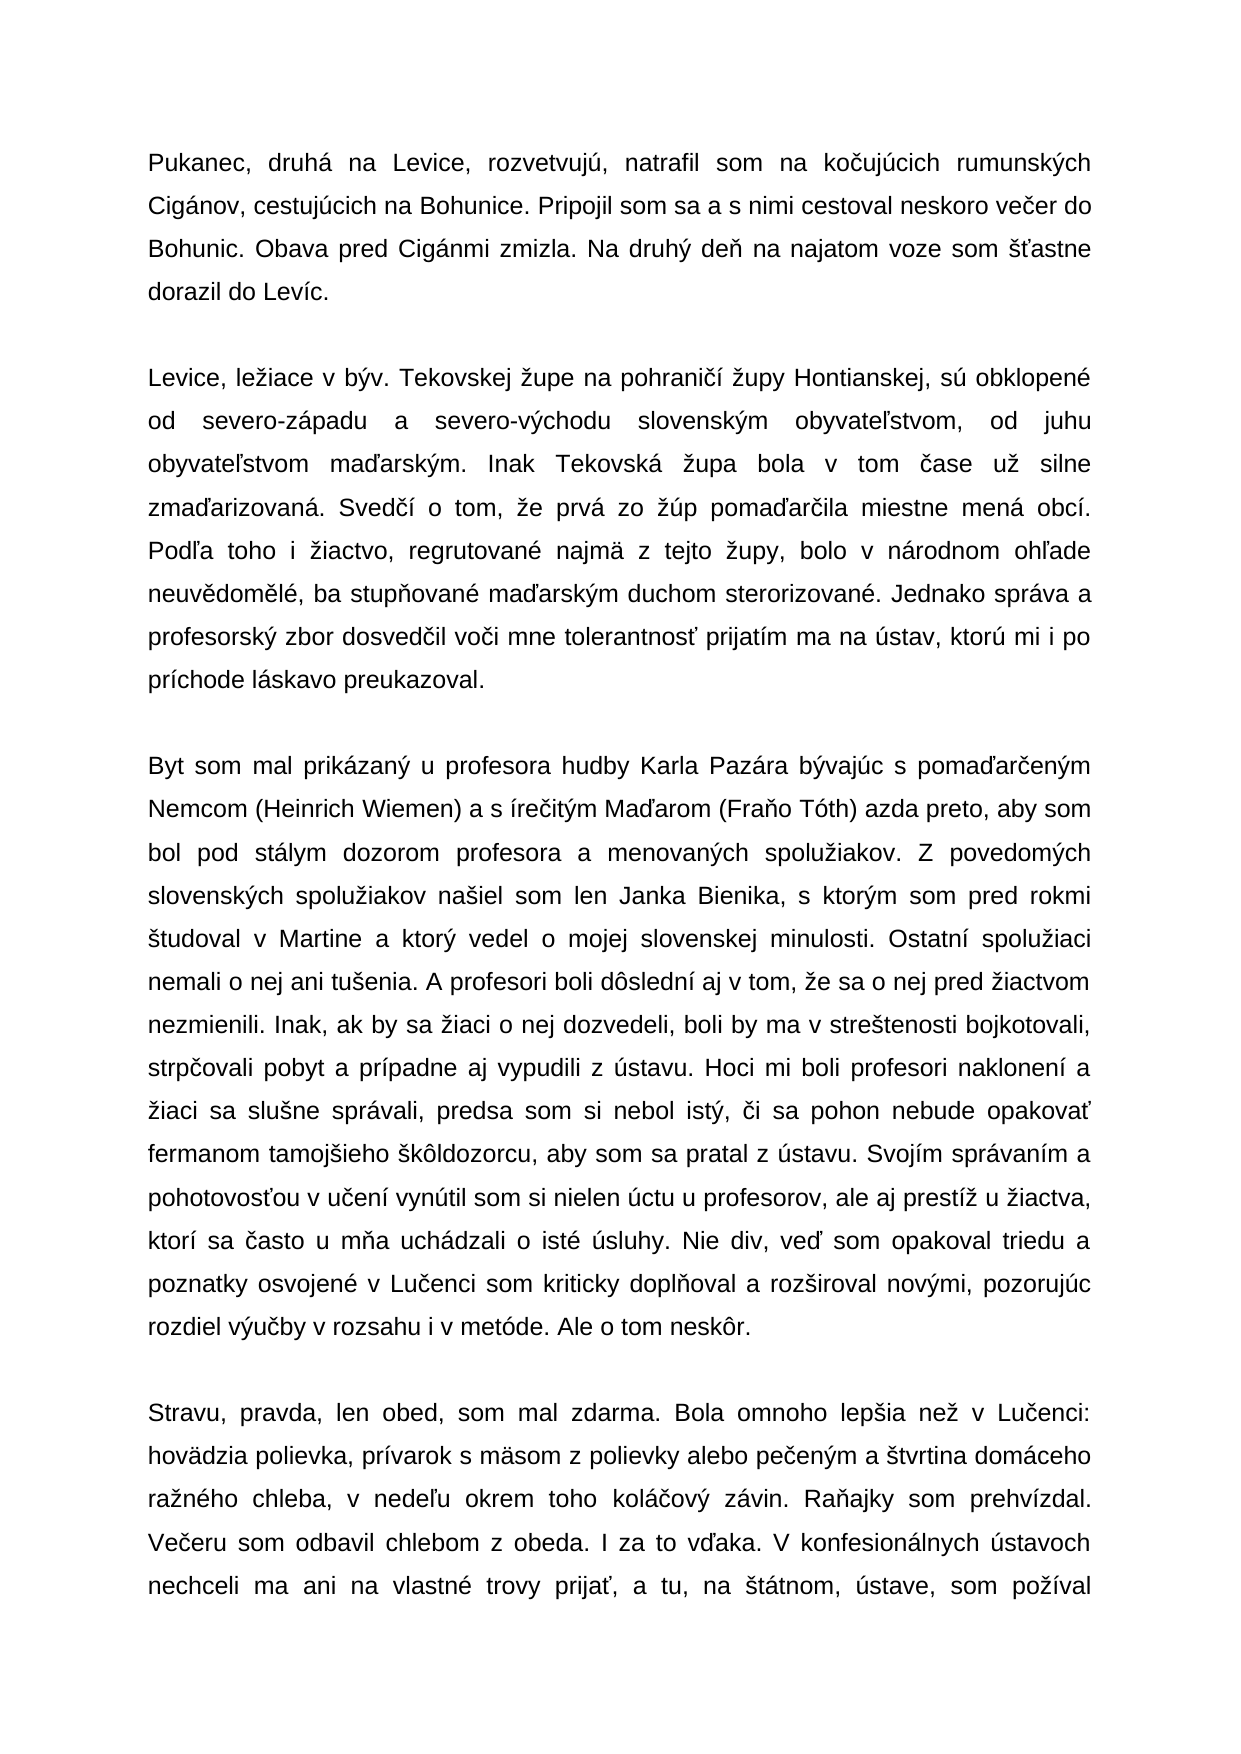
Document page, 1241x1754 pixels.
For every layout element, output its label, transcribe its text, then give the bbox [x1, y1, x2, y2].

text Stravu, pravda, len obed, som mal zdarma. Bola omnoho lepšia než v Lučenci: hovädzia polievka, prívarok s mäsom z polievky alebo pečeným a štvrtina domáceho ražného chleba, v nedeľu okrem toho koláčový závin. Raňajky som prehvízdal. Večeru som odbavil chlebom z obeda. I za to vďaka. V konfesionálnych ústavoch nechceli ma ani na vlastné trovy prijať, a tu, na štátnom, ústave, som požíval [148, 1398, 1093, 1599]
text Pukanec, druhá na Levice, rozvetvujú, natrafil som na kočujúcich rumunských Cigánov, cestujúcich na Bohunice. Pripojil som sa a s nimi cestoval neskoro večer do Bohunic. Obava pred Cigánmi zmizla. Na druhý deň na najatom voze som šťastne dorazil do Levíc. [148, 148, 1093, 306]
text Byt som mal prikázaný u profesora hudby Karla Pazára bývajúc s pomaďarčeným Nemcom (Heinrich Wiemen) a s írečitým Maďarom (Fraňo Tóth) azda preto, aby som bol pod stálym dozorom profesora a menovaných spolužiakov. Z povedomých slovenských spolužiakov našiel som len Janka Bienika, s ktorým som pred rokmi študoval v Martine a ktorý vedel o mojej slovenskej minulosti. Ostatní spolužiaci nemali o nej ani tušenia. A profesori boli dôslední aj v tom, že sa o nej pred žiactvom nezmienili. Inak, ak by sa žiaci o nej dozvedeli, boli by ma v streštenosti bojkotovali, strpčovali pobyt a prípadne aj vypudili z ústavu. Hoci mi boli profesori naklonení a žiaci sa slušne správali, predsa som si nebol istý, či sa pohon nebude opakovať fermanom tamojšieho škôldozorcu, aby som sa pratal z ústavu. Svojím správaním a pohotovosťou v učení vynútil som si nielen úctu u profesorov, ale aj prestíž u žiactva, ktorí sa často u mňa uchádzali o isté úsluhy. Nie div, veď som opakoval triedu a poznatky osvojené v Lučenci som kriticky doplňoval a rozširoval novými, pozorujúc rozdiel výučby v rozsahu i v metóde. Ale o tom neskôr. [148, 751, 1093, 1341]
text Levice, ležiace v býv. Tekovskej župe na pohraničí župy Hontianskej, sú obklopené od severo-západu a severo-východu slovenským obyvateľstvom, od juhu obyvateľstvom maďarským. Inak Tekovská župa bola v tom čase už silne zmaďarizovaná. Svedčí o tom, že prvá zo žúp pomaďarčila miestne mená obcí. Podľa toho i žiactvo, regrutované najmä z tejto župy, bolo v národnom ohľade neuvědomělé, ba stupňované maďarským duchom sterorizované. Jednako správa a profesorský zbor dosvedčil voči mne tolerantnosť prijatím ma na ústav, ktorú mi i po príchode láskavo preukazoval. [148, 363, 1093, 694]
